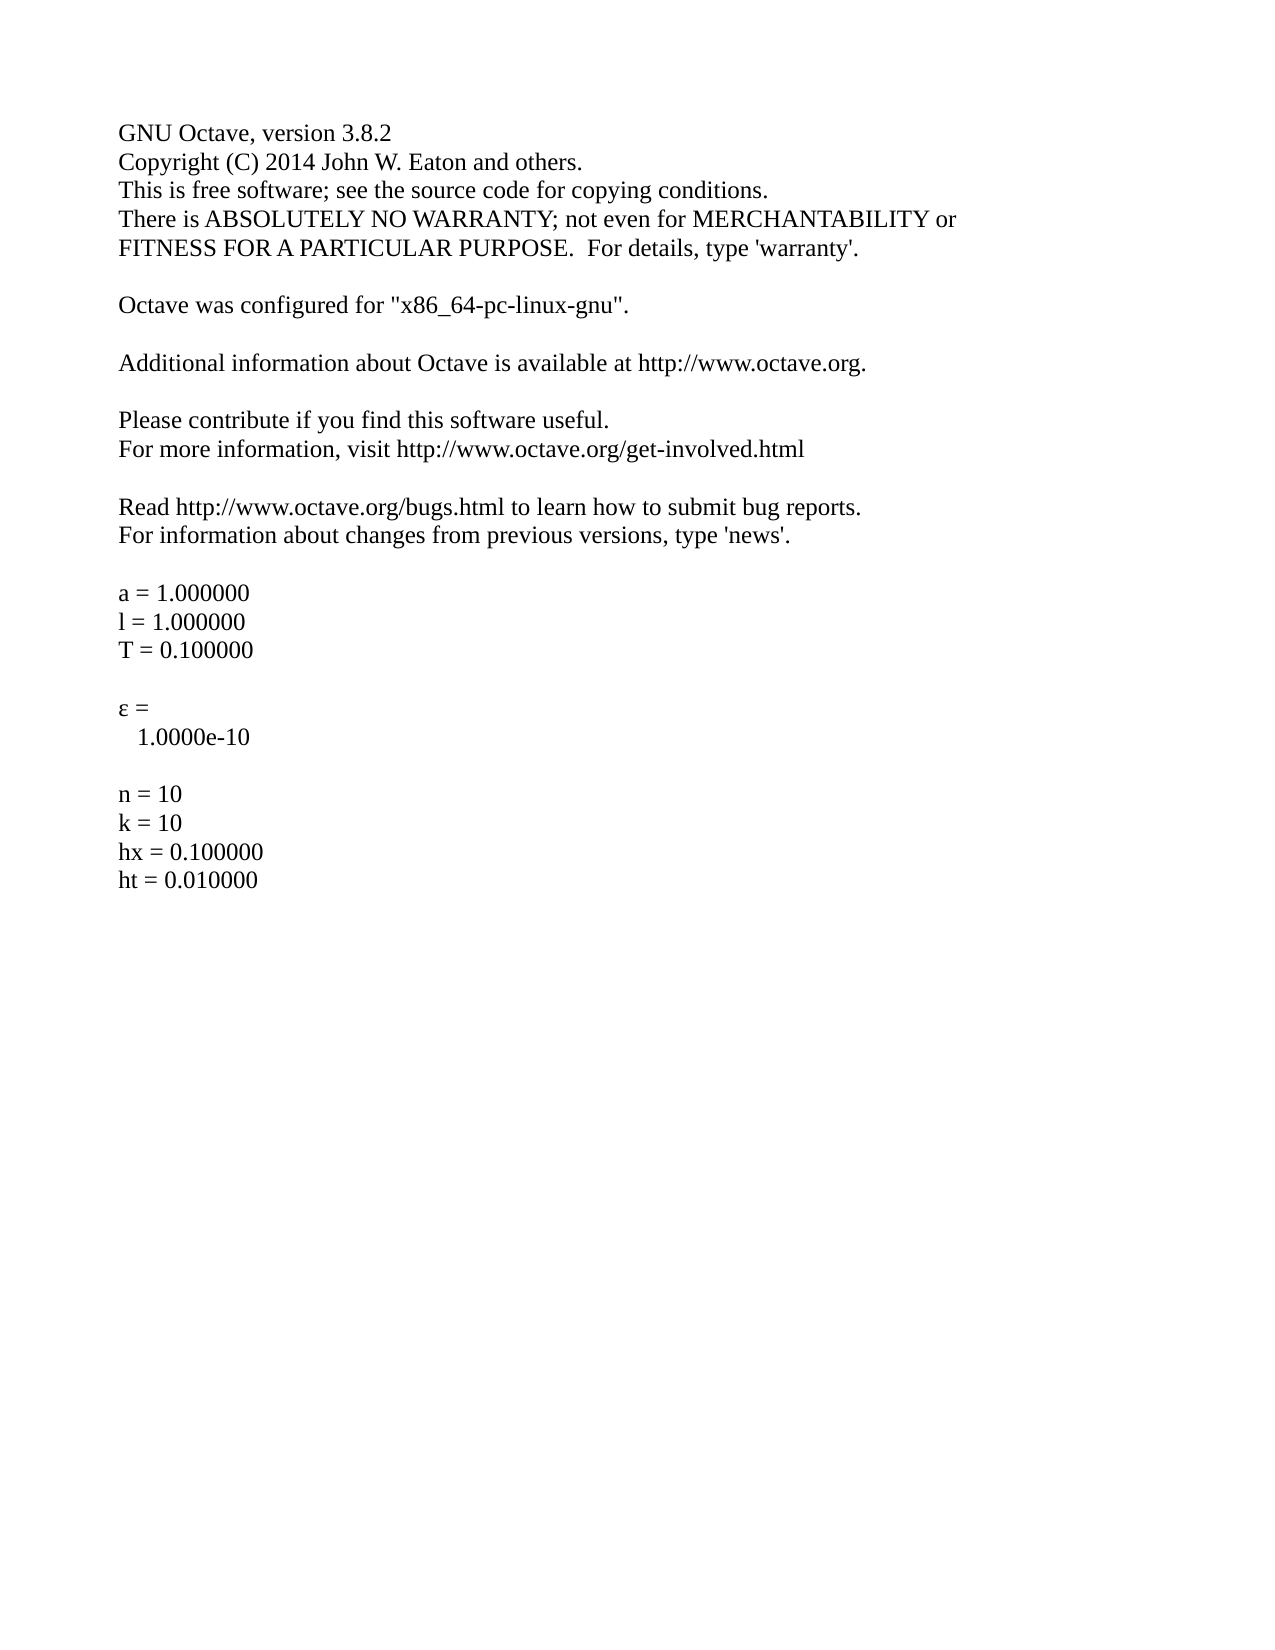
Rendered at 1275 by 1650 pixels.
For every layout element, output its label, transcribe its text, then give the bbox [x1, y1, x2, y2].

text For information about changes from previous versions, type 'news'. [118, 521, 1157, 549]
text GNU Octave, version 3.8.2 [118, 118, 1157, 147]
text Please contribute if you find this software useful. [118, 406, 1157, 434]
text ε = [118, 693, 1157, 722]
text This is free software; see the source code for copying conditions. [118, 176, 1157, 204]
text Read http://www.octave.org/bugs.html to learn how to submit bug reports. [118, 492, 1157, 521]
text a = 1.000000 [118, 578, 1157, 607]
text n = 10 [118, 779, 1157, 808]
text FITNESS FOR A PARTICULAR PURPOSE. For details, type 'warranty'. [118, 233, 1157, 262]
text There is ABSOLUTELY NO WARRANTY; not even for MERCHANTABILITY or [118, 204, 1157, 233]
text For more information, visit http://www.octave.org/get-involved.html [118, 434, 1157, 463]
text k = 10 [118, 808, 1157, 837]
text hx = 0.100000 [118, 837, 1157, 866]
text T = 0.100000 [118, 636, 1157, 664]
text ht = 0.010000 [118, 866, 1157, 894]
text Additional information about Octave is available at http://www.octave.org. [118, 348, 1157, 377]
text Copyright (C) 2014 John W. Eaton and others. [118, 147, 1157, 176]
text l = 1.000000 [118, 607, 1157, 636]
text Octave was configured for "x86_64-pc-linux-gnu". [118, 291, 1157, 319]
text 1.0000e-10 [118, 722, 1157, 751]
